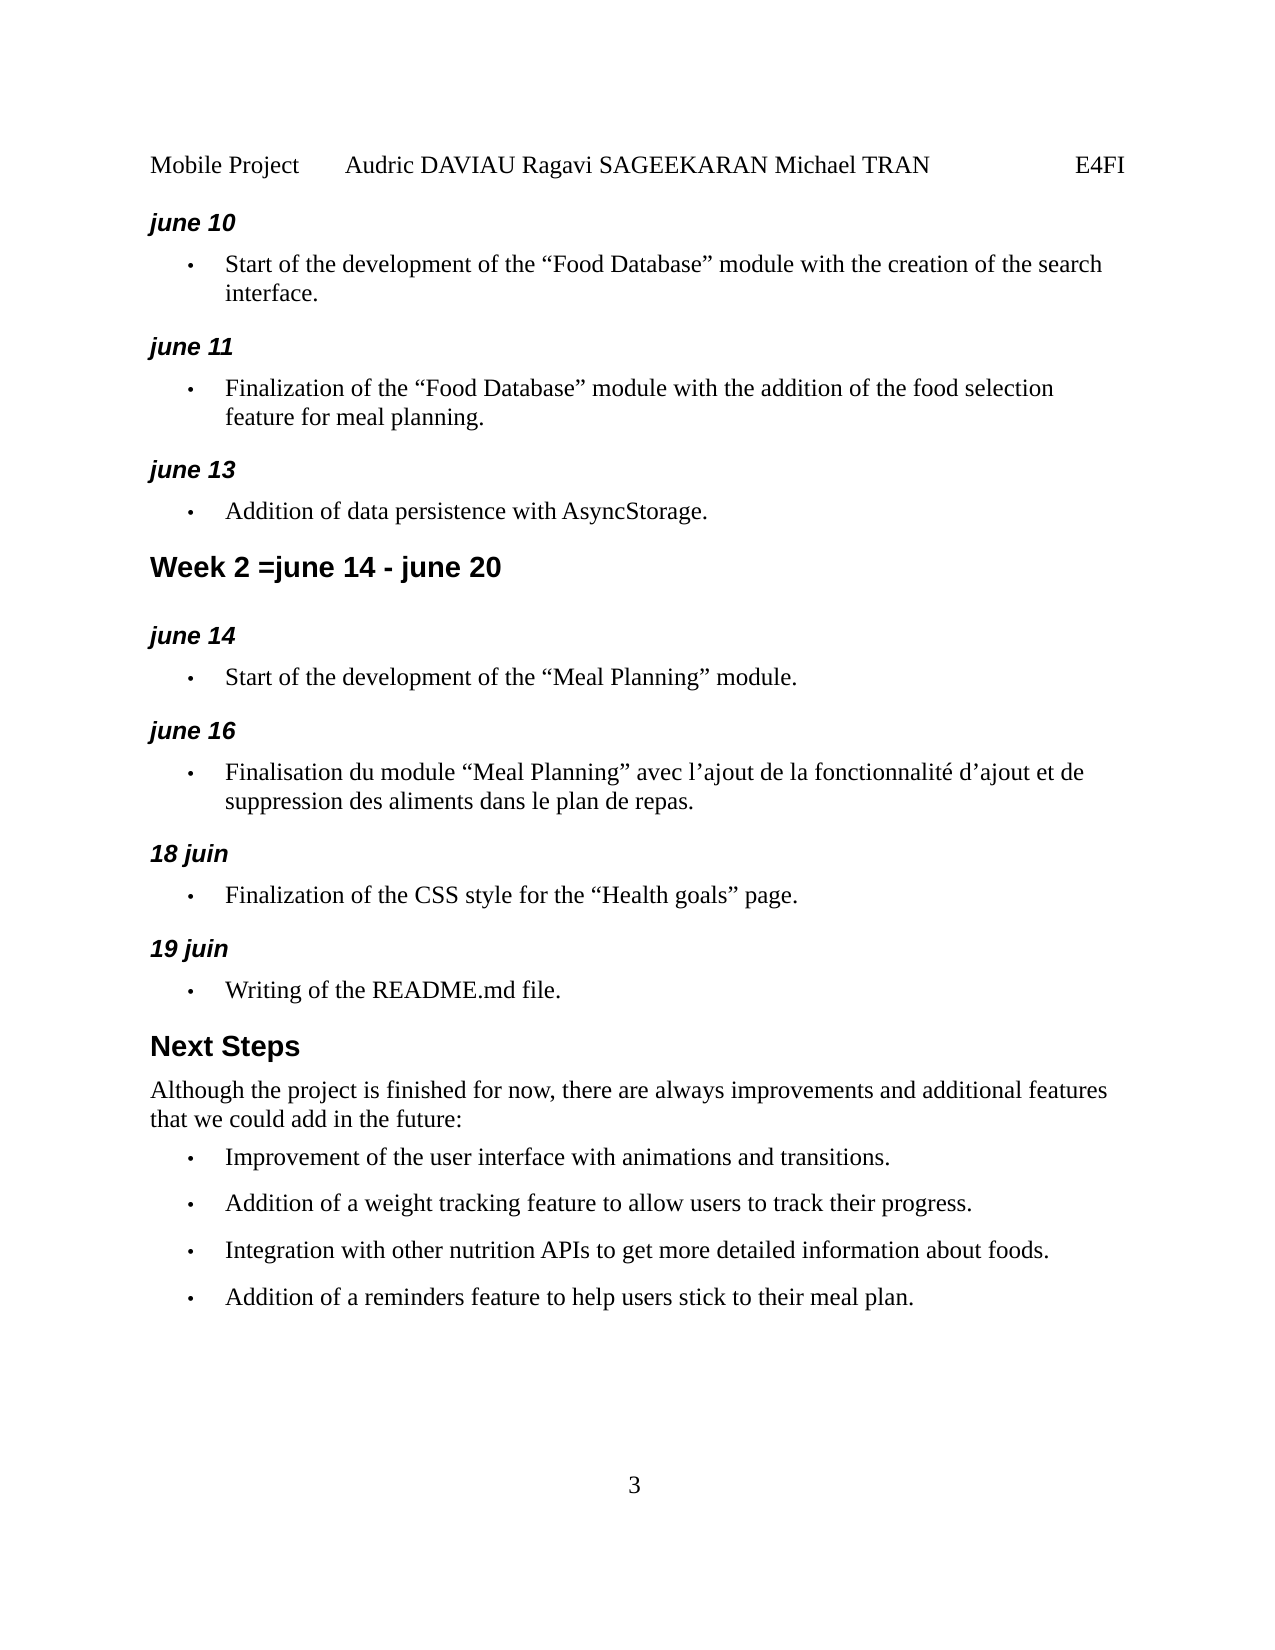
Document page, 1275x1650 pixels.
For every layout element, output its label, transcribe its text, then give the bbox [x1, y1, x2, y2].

subtitle 18 juin [150, 839, 1125, 868]
list Addition of data persistence with AsyncStorage. [187, 496, 1125, 525]
subtitle june 14 [150, 621, 1125, 650]
list Finalization of the “Food Database” module with the addition of the food selection feature for meal planning. [187, 373, 1125, 430]
list Start of the development of the “Food Database” module with the creation of the search interface. [187, 249, 1125, 307]
subtitle Week 2 =june 14 - june 20 [150, 550, 1125, 584]
text Although the project is finished for now, there are always improvements and additional features that we could add in the future: [150, 1075, 1125, 1133]
subtitle Next Steps [150, 1029, 1125, 1063]
subtitle june 16 [150, 716, 1125, 744]
subtitle june 13 [150, 455, 1125, 484]
list Finalisation du module “Meal Planning” avec l’ajout de la fonctionnalité d’ajout et de suppression des aliments dans le plan de repas. [187, 757, 1125, 814]
list Start of the development of the “Meal Planning” module. [187, 662, 1125, 691]
list Addition of a weight tracking feature to allow users to track their progress. [187, 1188, 1125, 1217]
subtitle june 11 [150, 332, 1125, 360]
subtitle june 10 [150, 208, 1125, 237]
list Finalization of the CSS style for the “Health goals” page. [187, 881, 1125, 909]
list Improvement of the user interface with animations and transitions. [187, 1142, 1125, 1170]
list Writing of the README.md file. [187, 975, 1125, 1004]
subtitle 19 juin [150, 934, 1125, 963]
list Integration with other nutrition APIs to get more detailed information about foods. [187, 1235, 1125, 1264]
list Addition of a reminders feature to help users stick to their meal plan. [187, 1282, 1125, 1310]
